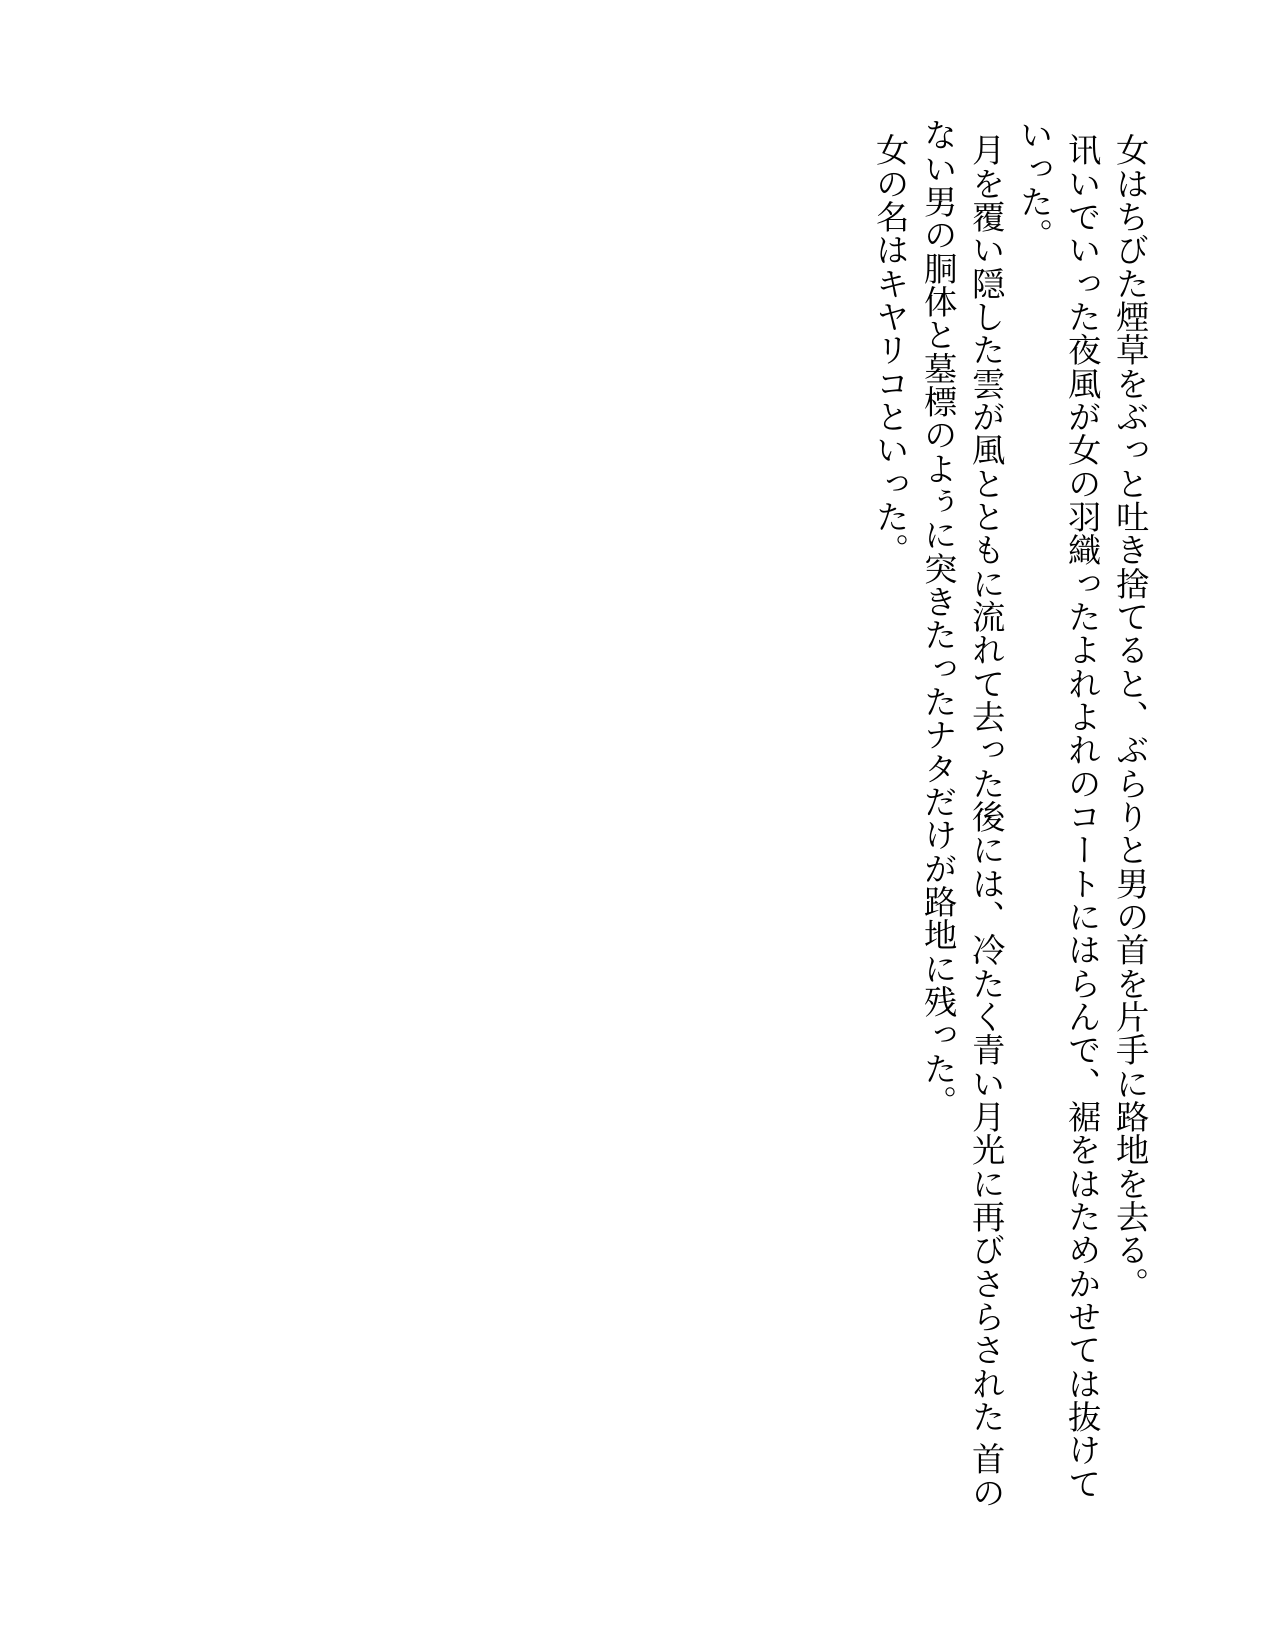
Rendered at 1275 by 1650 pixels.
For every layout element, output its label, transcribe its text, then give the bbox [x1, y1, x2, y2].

text 讯いでいった夜風が女の羽織ったよれよれのコートにはらんで、裾をはためかせては抜けていった。 [1013, 118, 1109, 1532]
text 女の名はキヤリコといった。 [869, 118, 917, 1532]
text 月を覆い隠した雲が風とともに流れて去った後には、冷たく青い月光に再びさらされた 首のない男の胴体と墓標のよぅに突きたったナタだけが路地に残った。 [917, 118, 1013, 1532]
text 女はちびた煙草をぶっと吐き捨てると、ぶらりと男の首を片手に路地を去る。 [1109, 118, 1157, 1532]
